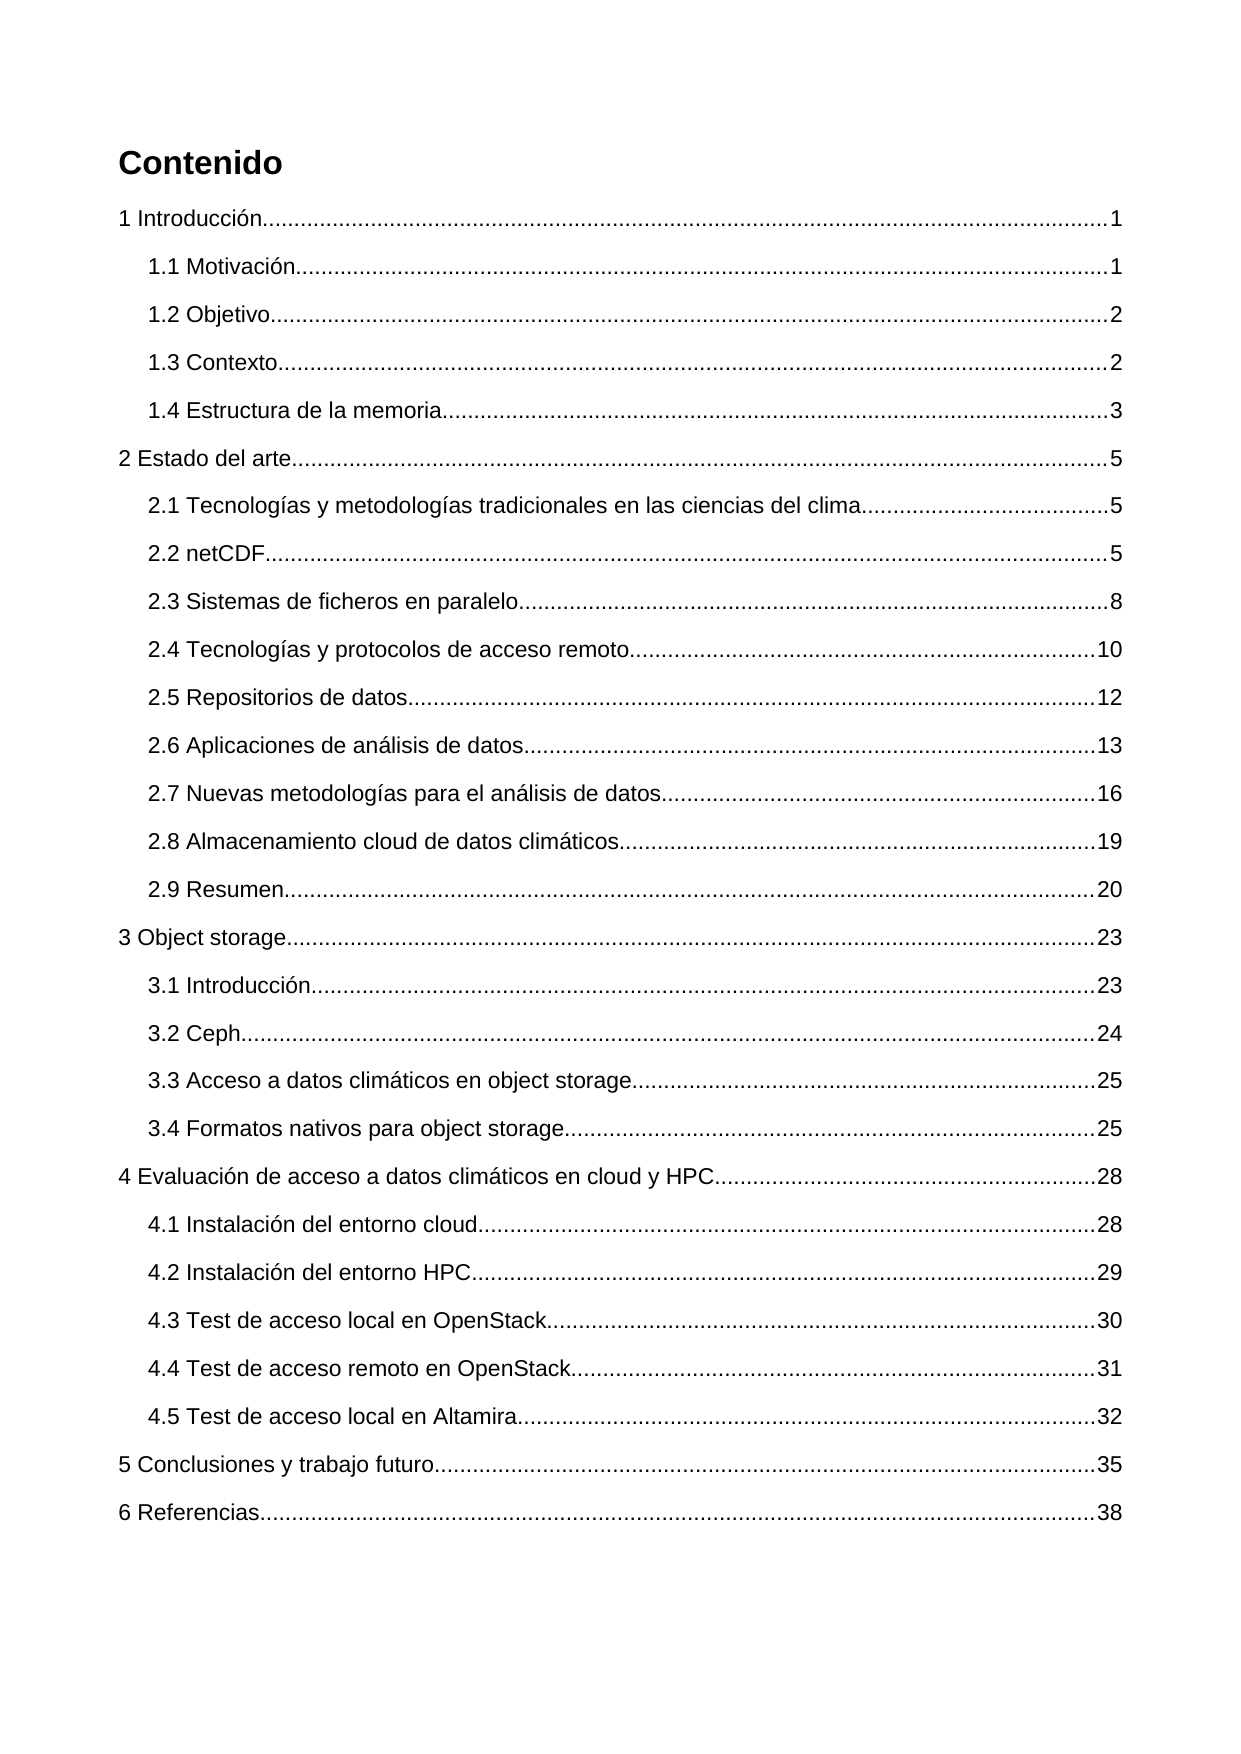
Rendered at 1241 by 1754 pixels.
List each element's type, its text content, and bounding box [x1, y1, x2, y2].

text 3.4 Formatos nativos para object storage 25 [148, 1115, 1122, 1142]
text 2.5 Repositorios de datos 12 [148, 684, 1122, 711]
text 2 Estado del arte 5 [118, 444, 1122, 471]
text 1.4 Estructura de la memoria 3 [148, 397, 1122, 423]
text 2.2 netCDF 5 [148, 540, 1122, 567]
text 4.4 Test de acceso remoto en OpenStack 31 [148, 1355, 1122, 1381]
text 1 Introducción 1 [118, 205, 1122, 231]
text 2.4 Tecnologías y protocolos de acceso remoto 10 [148, 636, 1122, 663]
text 4 Evaluación de acceso a datos climáticos en cloud y HPC 28 [118, 1163, 1122, 1190]
text 3 Object storage 23 [118, 924, 1122, 950]
text 1.1 Motivación 1 [148, 253, 1122, 279]
text 4.2 Instalación del entorno HPC 29 [148, 1259, 1122, 1286]
text 2.6 Aplicaciones de análisis de datos 13 [148, 732, 1122, 758]
text 4.3 Test de acceso local en OpenStack 30 [148, 1307, 1122, 1333]
text 3.2 Ceph 24 [148, 1019, 1122, 1046]
text 2.1 Tecnologías y metodologías tradicionales en las ciencias del clima 5 [148, 492, 1122, 519]
text 4.1 Instalación del entorno cloud 28 [148, 1211, 1122, 1238]
text 6 Referencias 38 [118, 1499, 1122, 1525]
text 4.5 Test de acceso local en Altamira 32 [148, 1403, 1122, 1429]
text 1.3 Contexto 2 [148, 349, 1122, 375]
text 2.8 Almacenamiento cloud de datos climáticos 19 [148, 828, 1122, 854]
text 5 Conclusiones y trabajo futuro 35 [118, 1451, 1122, 1477]
subtitle Contenido [118, 143, 1122, 182]
text 2.3 Sistemas de ficheros en paralelo 8 [148, 588, 1122, 615]
text 1.2 Objetivo 2 [148, 301, 1122, 327]
text 3.3 Acceso a datos climáticos en object storage 25 [148, 1067, 1122, 1094]
text 2.7 Nuevas metodologías para el análisis de datos 16 [148, 780, 1122, 806]
text 2.9 Resumen 20 [148, 876, 1122, 902]
text 3.1 Introducción 23 [148, 972, 1122, 998]
